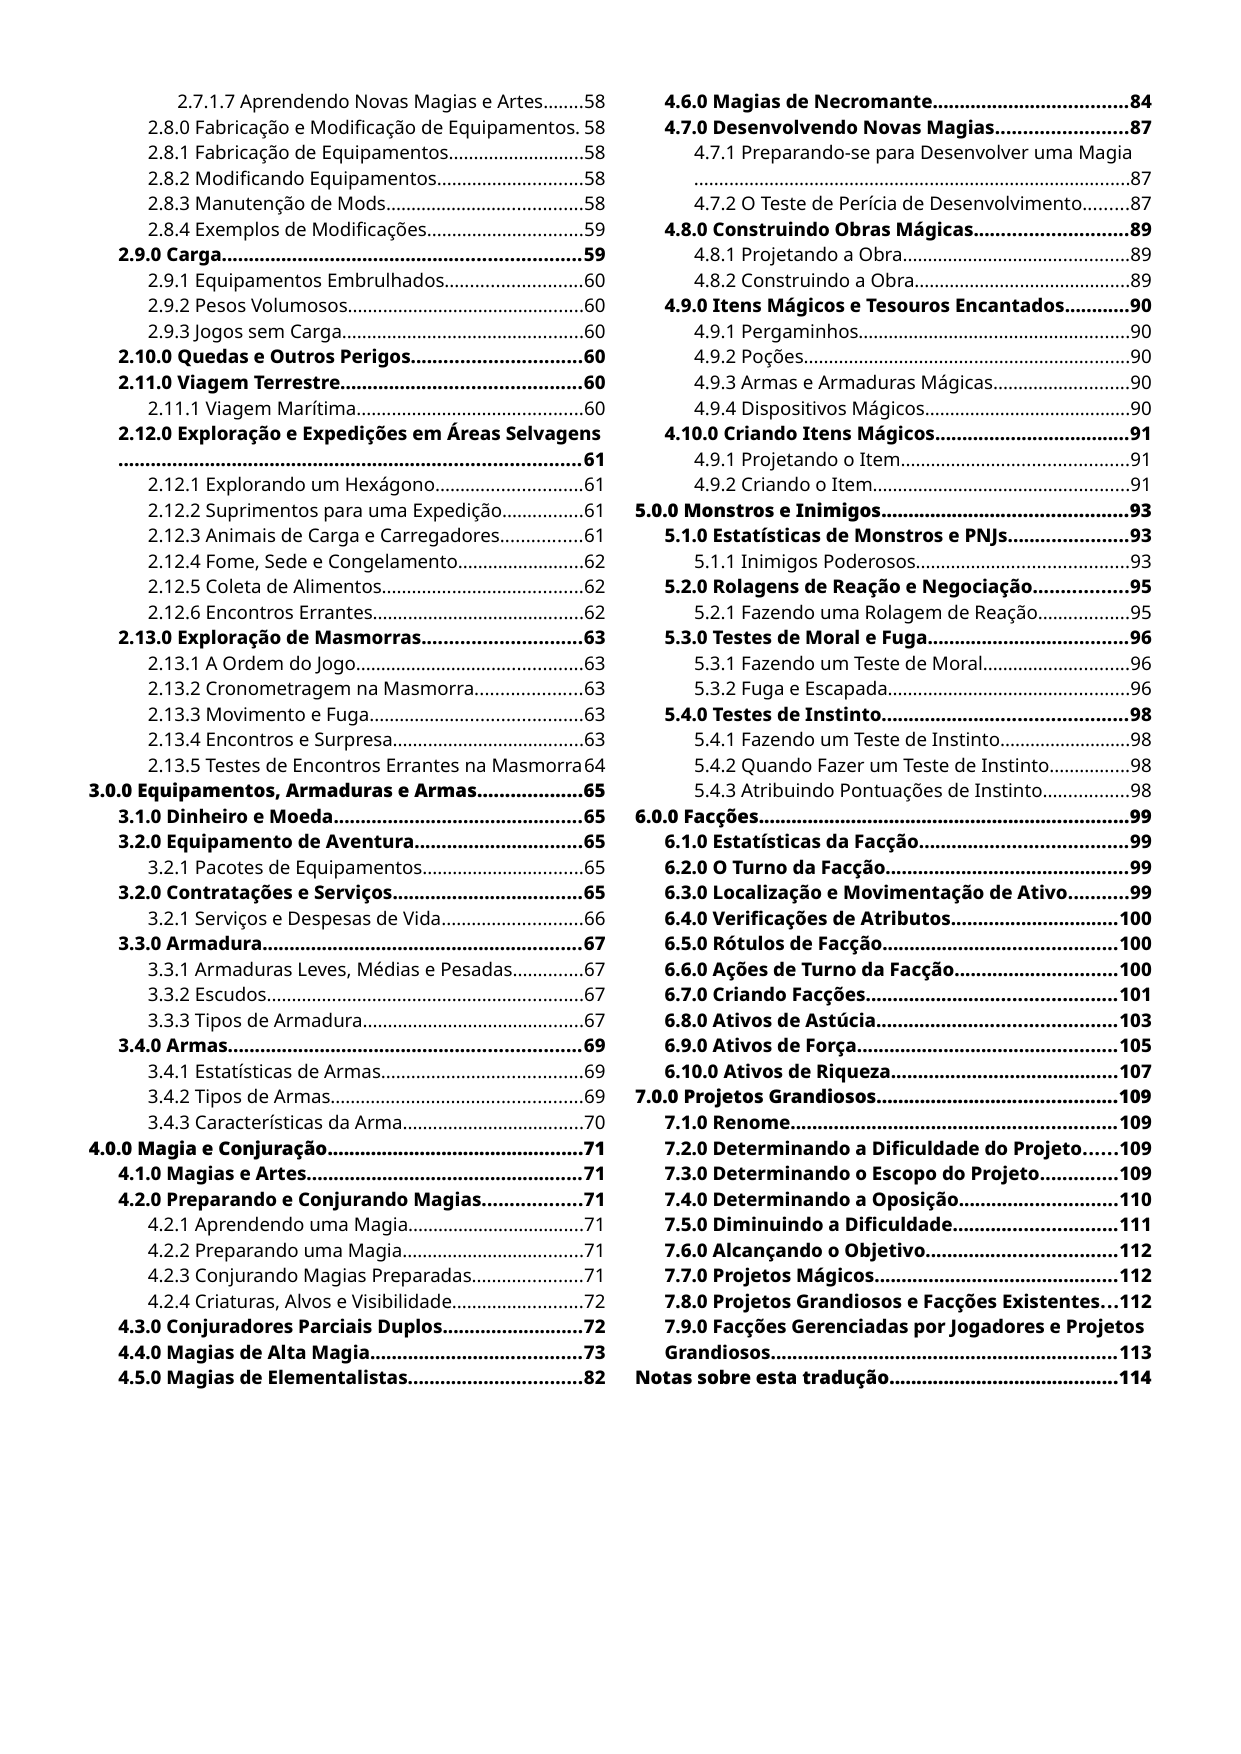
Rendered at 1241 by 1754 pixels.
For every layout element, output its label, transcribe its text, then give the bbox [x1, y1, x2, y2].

text 4.9.1 Pergaminhos 90 [694, 318, 1152, 344]
text 5.4.1 Fazendo um Teste de Instinto 98 [694, 727, 1152, 752]
text 5.4.3 Atribuindo Pontuações de Instinto 98 [694, 778, 1152, 803]
text 4.9.2 Poções 90 [694, 344, 1152, 369]
text 6.5.0 Rótulos de Facção 100 [664, 931, 1152, 956]
text 3.0.0 Equipamentos, Armaduras e Armas 65 [88, 778, 605, 803]
text 4.5.0 Magias de Elementalistas 82 [118, 1364, 605, 1390]
text 2.9.3 Jogos sem Carga 60 [148, 318, 605, 344]
text 2.9.2 Pesos Volumosos 60 [148, 293, 605, 318]
text 2.10.0 Quedas e Outros Perigos 60 [118, 344, 605, 369]
text 6.10.0 Ativos de Riqueza 107 [664, 1058, 1152, 1084]
text 4.6.0 Magias de Necromante 84 [664, 88, 1152, 114]
text 2.8.1 Fabricação de Equipamentos 58 [148, 139, 605, 165]
text 2.7.1.7 Aprendendo Novas Magias e Artes 58 [177, 88, 605, 114]
text 2.13.5 Testes de Encontros Errantes na Masmorra 64 [148, 752, 605, 778]
text 6.8.0 Ativos de Astúcia 103 [664, 1007, 1152, 1033]
text 4.7.2 O Teste de Perícia de Desenvolvimento 87 [694, 191, 1152, 216]
text 2.11.0 Viagem Terrestre 60 [118, 369, 605, 395]
text 2.12.0 Exploração e Expedições em Áreas Selvagens 61 [118, 420, 605, 471]
text 2.12.5 Coleta de Alimentos 62 [148, 573, 605, 599]
text 5.3.2 Fuga e Escapada 96 [694, 676, 1152, 701]
text 5.1.0 Estatísticas de Monstros e PNJs 93 [664, 522, 1152, 548]
text 4.9.3 Armas e Armaduras Mágicas 90 [694, 369, 1152, 395]
text 4.9.2 Criando o Item 91 [694, 471, 1152, 497]
text 5.0.0 Monstros e Inimigos 93 [635, 497, 1152, 522]
text 2.11.1 Viagem Marítima 60 [148, 395, 605, 420]
text 2.8.2 Modificando Equipamentos 58 [148, 165, 605, 191]
text 4.1.0 Magias e Artes 71 [118, 1160, 605, 1186]
text 4.8.0 Construindo Obras Mágicas 89 [664, 216, 1152, 242]
text 2.12.4 Fome, Sede e Congelamento 62 [148, 548, 605, 573]
text 4.10.0 Criando Itens Mágicos 91 [664, 420, 1152, 446]
text 6.9.0 Ativos de Força 105 [664, 1033, 1152, 1058]
text 2.8.0 Fabricação e Modificação de Equipamentos 58 [148, 114, 605, 139]
text 4.2.2 Preparando uma Magia 71 [148, 1237, 605, 1262]
text 4.2.0 Preparando e Conjurando Magias 71 [118, 1186, 605, 1211]
text 4.8.1 Projetando a Obra 89 [694, 242, 1152, 267]
text 4.0.0 Magia e Conjuração 71 [88, 1135, 605, 1160]
text 3.4.0 Armas 69 [118, 1033, 605, 1058]
text 5.2.1 Fazendo uma Rolagem de Reação 95 [694, 599, 1152, 624]
text 4.3.0 Conjuradores Parciais Duplos 72 [118, 1313, 605, 1339]
text 3.4.2 Tipos de Armas 69 [148, 1084, 605, 1109]
text 2.9.0 Carga 59 [118, 242, 605, 267]
text 5.4.0 Testes de Instinto 98 [664, 701, 1152, 727]
text 3.2.1 Serviços e Despesas de Vida 66 [148, 905, 605, 931]
text 4.2.4 Criaturas, Alvos e Visibilidade 72 [148, 1288, 605, 1313]
text 2.13.3 Movimento e Fuga 63 [148, 701, 605, 727]
text 3.2.0 Contratações e Serviços 65 [118, 880, 605, 905]
text 6.0.0 Facções 99 [635, 803, 1152, 829]
text 3.2.0 Equipamento de Aventura 65 [118, 829, 605, 854]
text 4.2.3 Conjurando Magias Preparadas 71 [148, 1262, 605, 1288]
text 7.3.0 Determinando o Escopo do Projeto 109 [664, 1160, 1152, 1186]
text 7.0.0 Projetos Grandiosos 109 [635, 1084, 1152, 1109]
text 2.13.2 Cronometragem na Masmorra 63 [148, 676, 605, 701]
text 7.9.0 Facções Gerenciadas por Jogadores e Projetos Grandiosos 113 [664, 1313, 1152, 1364]
text 3.4.3 Características da Arma 70 [148, 1109, 605, 1135]
text 3.3.1 Armaduras Leves, Médias e Pesadas 67 [148, 956, 605, 982]
text 5.3.1 Fazendo um Teste de Moral 96 [694, 650, 1152, 676]
text 2.8.4 Exemplos de Modificações 59 [148, 216, 605, 242]
text 4.8.2 Construindo a Obra 89 [694, 267, 1152, 293]
text 6.4.0 Verificações de Atributos 100 [664, 905, 1152, 931]
text 6.6.0 Ações de Turno da Facção 100 [664, 956, 1152, 982]
text 7.2.0 Determinando a Dificuldade do Projeto 109 [664, 1135, 1152, 1160]
text 4.4.0 Magias de Alta Magia 73 [118, 1339, 605, 1364]
text 4.9.1 Projetando o Item 91 [694, 446, 1152, 471]
text 2.13.0 Exploração de Masmorras 63 [118, 624, 605, 650]
text 3.4.1 Estatísticas de Armas 69 [148, 1058, 605, 1084]
text 2.13.4 Encontros e Surpresa 63 [148, 727, 605, 752]
text 7.4.0 Determinando a Oposição 110 [664, 1186, 1152, 1211]
text 3.3.0 Armadura 67 [118, 931, 605, 956]
text 3.2.1 Pacotes de Equipamentos 65 [148, 854, 605, 880]
text 4.2.1 Aprendendo uma Magia 71 [148, 1211, 605, 1237]
text 5.2.0 Rolagens de Reação e Negociação 95 [664, 573, 1152, 599]
text 7.8.0 Projetos Grandiosos e Facções Existentes 112 [664, 1288, 1152, 1313]
text Notas sobre esta tradução 114 [635, 1364, 1152, 1390]
text 6.3.0 Localização e Movimentação de Ativo 99 [664, 880, 1152, 905]
text 2.12.1 Explorando um Hexágono 61 [148, 471, 605, 497]
text 2.9.1 Equipamentos Embrulhados 60 [148, 267, 605, 293]
text 5.3.0 Testes de Moral e Fuga 96 [664, 624, 1152, 650]
text 7.7.0 Projetos Mágicos 112 [664, 1262, 1152, 1288]
text 2.8.3 Manutenção de Mods 58 [148, 191, 605, 216]
text 7.5.0 Diminuindo a Dificuldade 111 [664, 1211, 1152, 1237]
text 7.1.0 Renome 109 [664, 1109, 1152, 1135]
text 3.1.0 Dinheiro e Moeda 65 [118, 803, 605, 829]
text 4.9.4 Dispositivos Mágicos 90 [694, 395, 1152, 420]
text 2.12.3 Animais de Carga e Carregadores 61 [148, 522, 605, 548]
text 6.7.0 Criando Facções 101 [664, 982, 1152, 1007]
text 7.6.0 Alcançando o Objetivo 112 [664, 1237, 1152, 1262]
text 6.2.0 O Turno da Facção 99 [664, 854, 1152, 880]
text 3.3.2 Escudos 67 [148, 982, 605, 1007]
text 3.3.3 Tipos de Armadura 67 [148, 1007, 605, 1033]
text 4.9.0 Itens Mágicos e Tesouros Encantados 90 [664, 293, 1152, 318]
text 4.7.0 Desenvolvendo Novas Magias 87 [664, 114, 1152, 139]
text 2.12.6 Encontros Errantes 62 [148, 599, 605, 624]
text 2.12.2 Suprimentos para uma Expedição 61 [148, 497, 605, 522]
text 5.1.1 Inimigos Poderosos 93 [694, 548, 1152, 573]
text 6.1.0 Estatísticas da Facção 99 [664, 829, 1152, 854]
text 4.7.1 Preparando-se para Desenvolver uma Magia 87 [694, 139, 1152, 191]
text 5.4.2 Quando Fazer um Teste de Instinto 98 [694, 752, 1152, 778]
text 2.13.1 A Ordem do Jogo 63 [148, 650, 605, 676]
